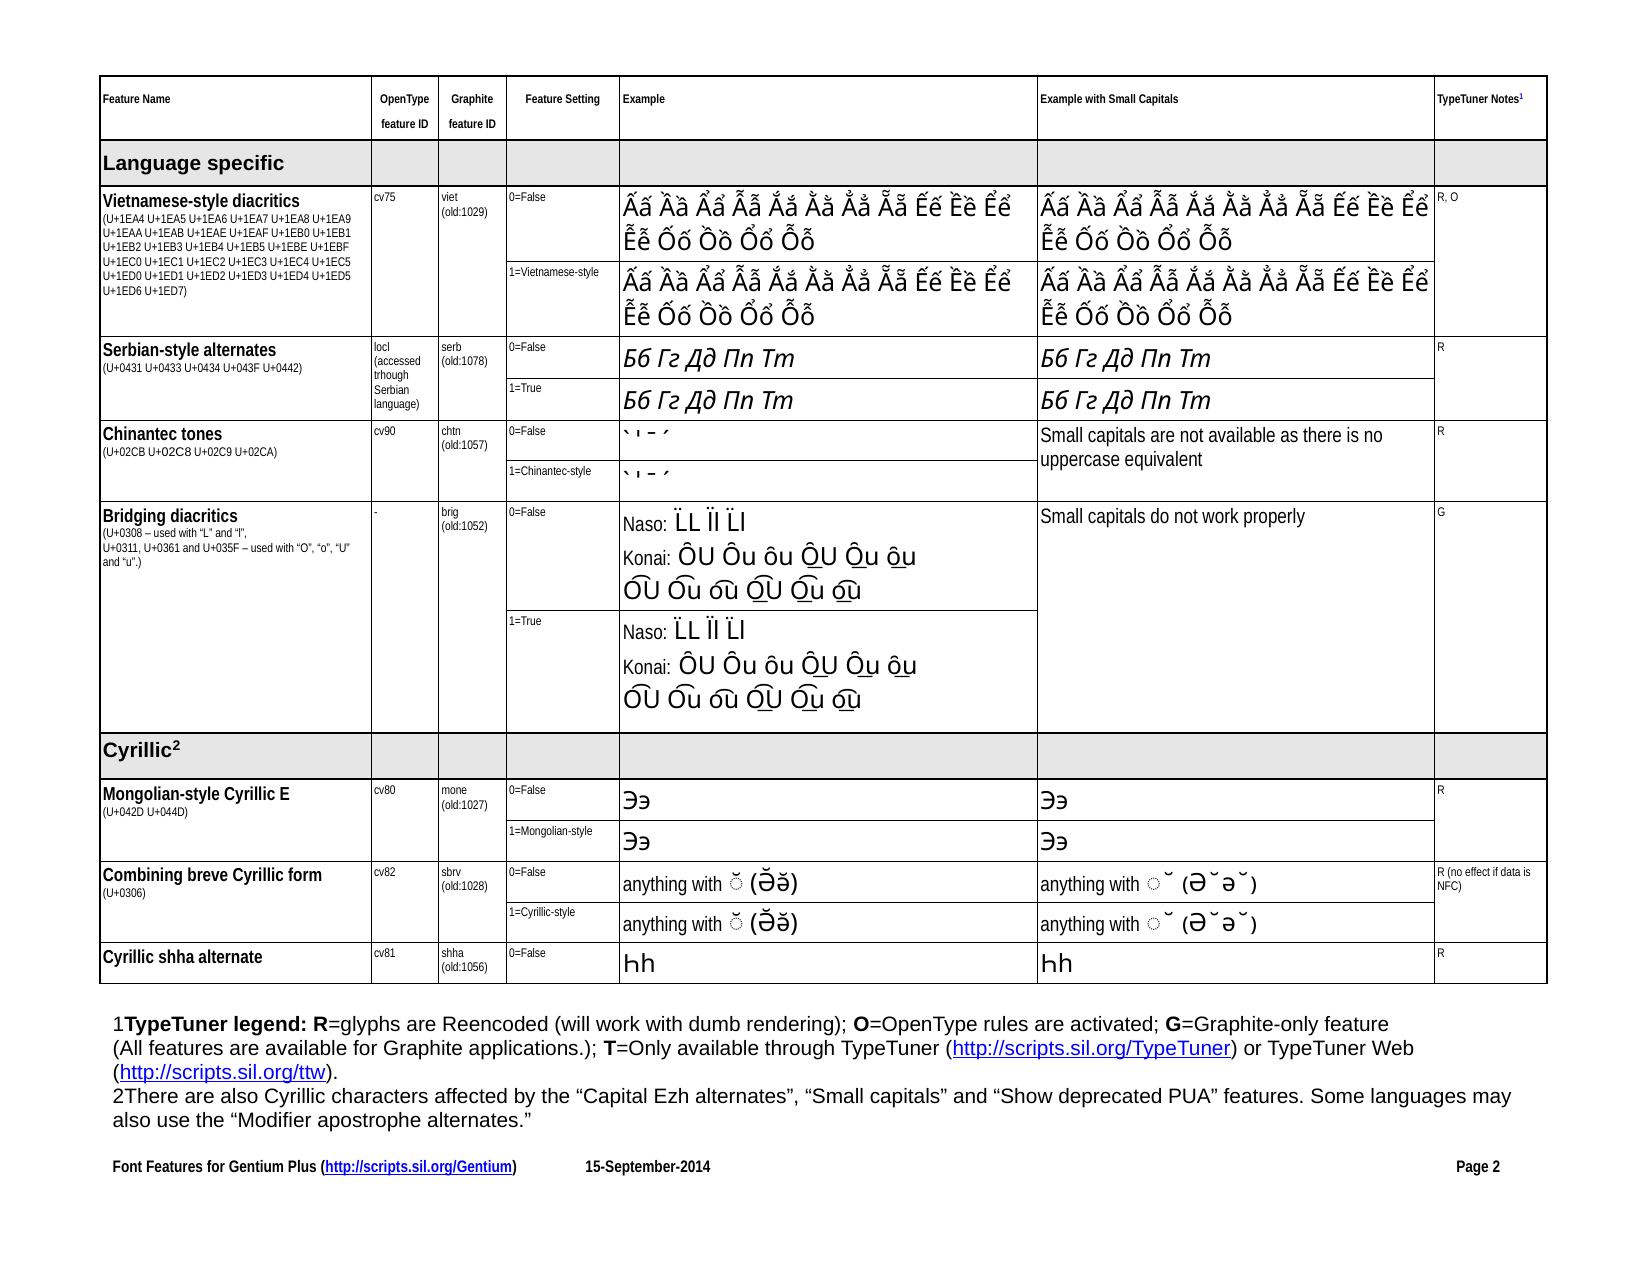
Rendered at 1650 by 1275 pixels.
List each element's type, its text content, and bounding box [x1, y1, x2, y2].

table_cell Ээ [620, 821, 1037, 861]
table_cell Naso: L̈L l̈l L̈l Konai: ȎU Ȏu ȏu Ȏ͟U Ȏ͟u ȏ͟u O͡U O͡u o͡u O͟͡U O͟͡u o͟͡u [620, 502, 1037, 610]
table_cell Small capitals are not available as there is no uppercase equivalent [1038, 421, 1434, 501]
table_header Example [620, 77, 1037, 139]
table_cell Small capitals do not work properly [1038, 502, 1434, 732]
table_cell [507, 141, 619, 185]
table_cell anything with ◌̆ (Ә̆ә̆) [620, 903, 1037, 942]
table_cell 1=Chinantec-style [507, 461, 619, 501]
table_cell ˋ ˈ ˉ ˊ [620, 461, 1037, 501]
table_cell cv80 [372, 780, 438, 861]
table_cell [1038, 141, 1434, 185]
table_cell 0=False [507, 337, 619, 378]
table_cell Бб Гг Дд Пп Тт [1038, 379, 1434, 420]
table_cell R [1435, 943, 1546, 983]
table_header Feature Name [101, 77, 371, 139]
table_cell anything with ◌̆ (Ә̆ә̆) [1038, 903, 1434, 942]
table_cell G [1435, 502, 1546, 732]
table_cell Cyrillic [101, 734, 371, 778]
table_cell chtn (old:1057) [439, 421, 506, 501]
table_cell Ээ [1038, 780, 1434, 820]
table_cell Һһ [1038, 943, 1434, 983]
table_cell Һһ [620, 943, 1037, 983]
table_header Example with Small Capitals [1038, 77, 1434, 139]
table_cell R [1435, 337, 1546, 420]
table_cell cv90 [372, 421, 438, 501]
table_cell [372, 734, 438, 778]
table_cell 1=True [507, 379, 619, 420]
table_cell Ээ [620, 780, 1037, 820]
table_cell Ấấ Ầầ Ẩẩ Ẫẫ Ắắ Ằằ Ẳẳ Ẵẵ Ếế Ềề Ểể Ễễ Ốố Ồồ Ổổ Ỗỗ [1038, 187, 1434, 261]
table_cell [620, 141, 1037, 185]
table_cell cv82 [372, 862, 438, 942]
table_cell 0=False [507, 862, 619, 901]
table_cell viet (old:1029) [439, 187, 506, 336]
table_cell [1038, 734, 1434, 778]
table_cell 1=Vietnamese-style [507, 262, 619, 336]
table_cell 0=False [507, 943, 619, 983]
table_cell Bridging diacritics (U+0308 – used with “L” and “l”, U+0311, U+0361 and U+035F – used with “O”, “o”, “U” and “u”.) [101, 502, 371, 732]
table_cell Language specific [101, 141, 371, 185]
table_cell [1435, 141, 1546, 185]
table_cell 1=Mongolian-style [507, 821, 619, 861]
table_cell brig (old:1052) [439, 502, 506, 732]
table_cell [439, 734, 506, 778]
table_cell Ээ [1038, 821, 1434, 861]
table_cell - [372, 502, 438, 732]
table_cell anything with ◌̆ (Ә̆ә̆) [620, 862, 1037, 901]
table_cell [1435, 734, 1546, 778]
table_cell R (no effect if data is NFC) [1435, 862, 1546, 942]
table_cell Vietnamese-style diacritics (U+1EA4 U+1EA5 U+1EA6 U+1EA7 U+1EA8 U+1EA9 U+1EAA U+1EAB U+1EAE U+1EAF U+1EB0 U+1EB1 U+1EB2 U+1EB3 U+1EB4 U+1EB5 U+1EBE U+1EBF U+1EC0 U+1EC1 U+1EC2 U+1EC3 U+1EC4 U+1EC5 U+1ED0 U+1ED1 U+1ED2 U+1ED3 U+1ED4 U+1ED5 U+1ED6 U+1ED7) [101, 187, 371, 336]
table_cell serb (old:1078) [439, 337, 506, 420]
table_cell R [1435, 780, 1546, 861]
table_cell [439, 141, 506, 185]
table_cell Бб Гг Дд Пп Тт [620, 337, 1037, 378]
table_cell Naso: L̈L l̈l L̈l Konai: ȎU Ȏu ȏu Ȏ͟U Ȏ͟u ȏ͟u O͡U O͡u o͡u O͟͡U O͟͡u o͟͡u [620, 611, 1037, 732]
table_cell 0=False [507, 502, 619, 610]
table_cell shha (old:1056) [439, 943, 506, 983]
table_cell 0=False [507, 421, 619, 460]
table_cell Бб Гг Дд Пп Тт [620, 379, 1037, 420]
table_cell sbrv (old:1028) [439, 862, 506, 942]
table_cell 0=False [507, 187, 619, 261]
table_cell locl (accessed trhough Serbian language) [372, 337, 438, 420]
table_cell Mongolian-style Cyrillic E (U+042D U+044D) [101, 780, 371, 861]
table_cell Chinantec tones (U+02CB U+02C8 U+02C9 U+02CA) [101, 421, 371, 501]
table_header Feature Setting [507, 77, 619, 139]
table_cell [620, 734, 1037, 778]
table_cell Ấấ Ầầ Ẩẩ Ẫẫ Ắắ Ằằ Ẳẳ Ẵẵ Ếế Ềề Ểể Ễễ Ốố Ồồ Ổổ Ỗỗ [620, 187, 1037, 261]
table_cell Combining breve Cyrillic form (U+0306) [101, 862, 371, 942]
table_cell Ấấ Ầầ Ẩẩ Ẫẫ Ắắ Ằằ Ẳẳ Ẵẵ Ếế Ềề Ểể Ễễ Ốố Ồồ Ổổ Ỗỗ [620, 262, 1037, 336]
table_cell R [1435, 421, 1546, 501]
table_cell mone (old:1027) [439, 780, 506, 861]
table_cell cv81 [372, 943, 438, 983]
table_cell ˋ ˈ ˉ ˊ [620, 421, 1037, 460]
table_cell Serbian-style alternates (U+0431 U+0433 U+0434 U+043F U+0442) [101, 337, 371, 420]
table_header Graphite feature ID [439, 77, 506, 139]
table_cell Cyrillic shha alternate [101, 943, 371, 983]
table_header TypeTuner Notes [1435, 77, 1546, 139]
table_cell Бб Гг Дд Пп Тт [1038, 337, 1434, 378]
table_cell anything with ◌̆ (Ә̆ә̆) [1038, 862, 1434, 901]
table_cell R, O [1435, 187, 1546, 336]
table_cell 1=True [507, 611, 619, 732]
table_cell 0=False [507, 780, 619, 820]
table_header OpenType feature ID [372, 77, 438, 139]
table_cell [372, 141, 438, 185]
table_cell 1=Cyrillic-style [507, 903, 619, 942]
table_cell Ấấ Ầầ Ẩẩ Ẫẫ Ắắ Ằằ Ẳẳ Ẵẵ Ếế Ềề Ểể Ễễ Ốố Ồồ Ổổ Ỗỗ [1038, 262, 1434, 336]
table_cell cv75 [372, 187, 438, 336]
table_cell [507, 734, 619, 778]
